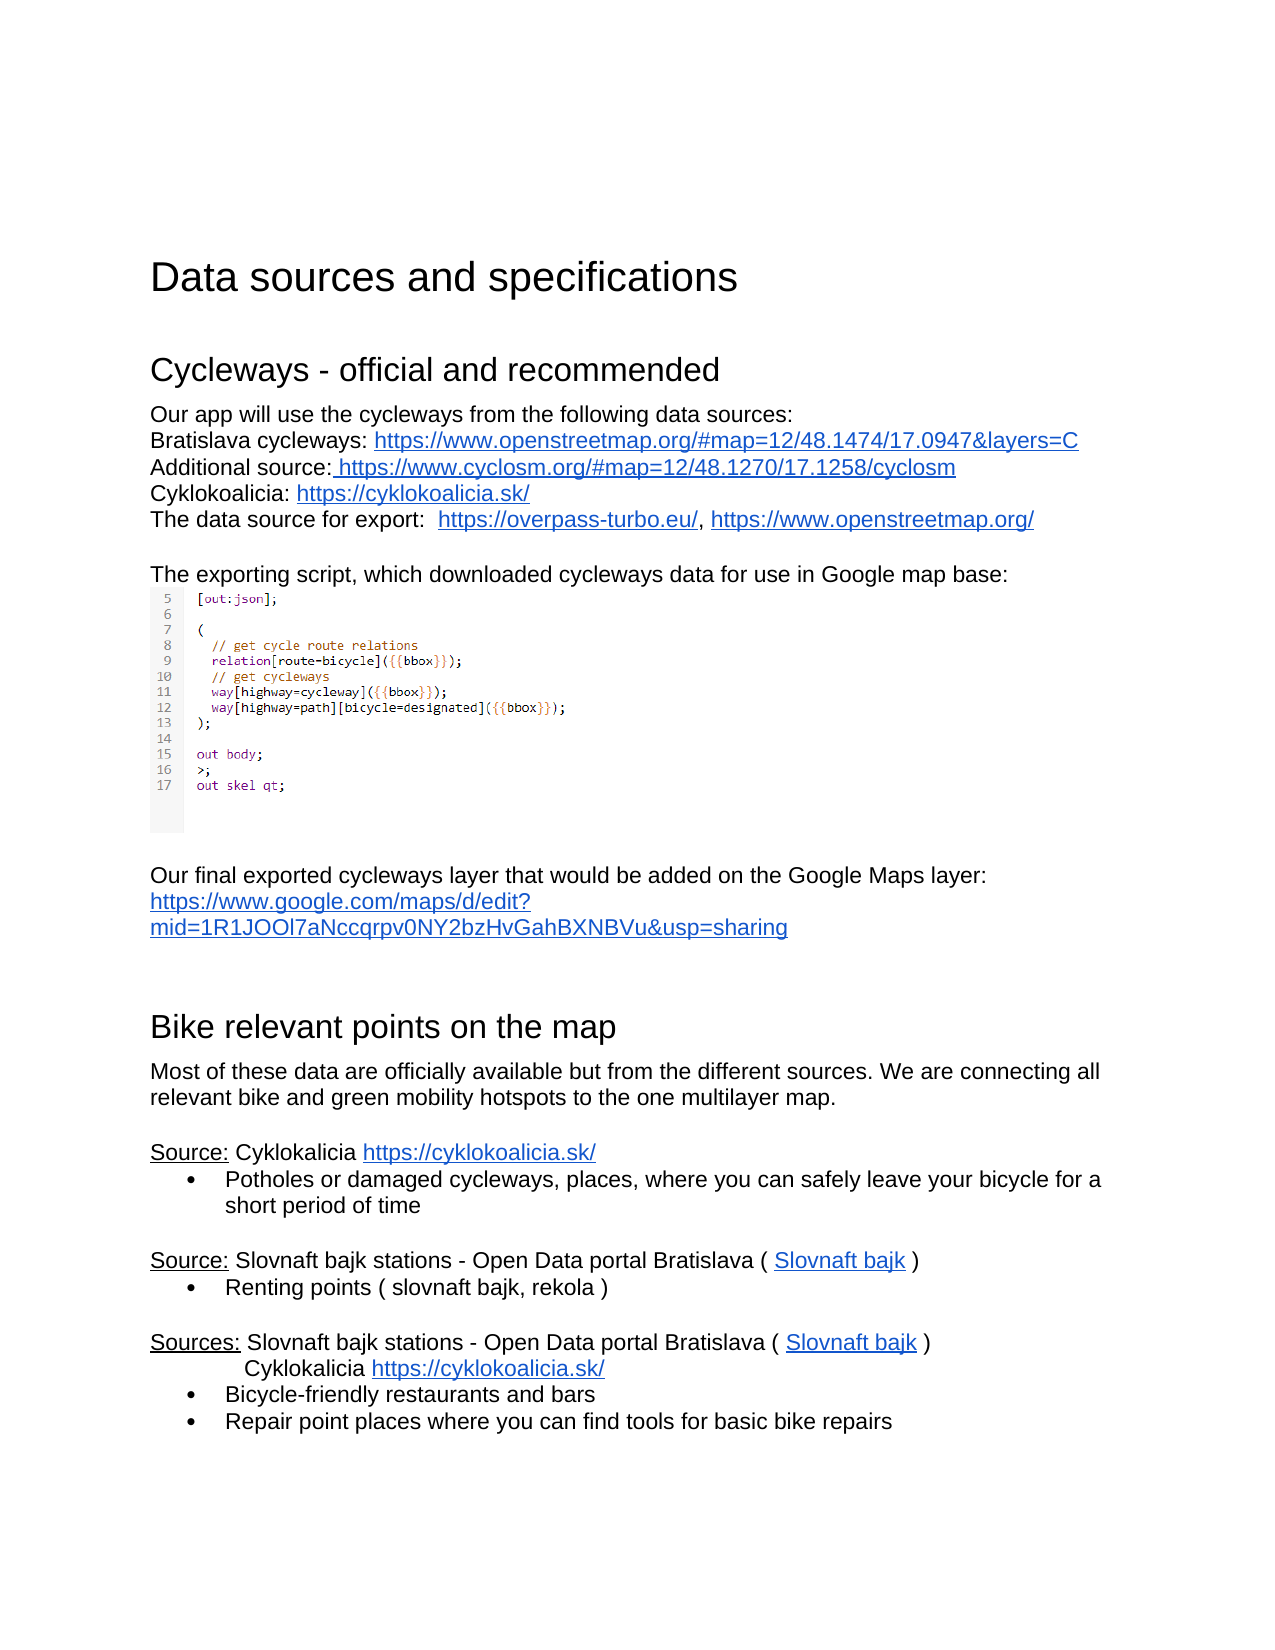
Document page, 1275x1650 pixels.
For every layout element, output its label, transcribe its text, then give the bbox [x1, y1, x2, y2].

subtitle Data sources and specifications [150, 252, 1125, 300]
text Source: Cyklokalicia https://cyklokoalicia.sk/ [150, 1139, 1125, 1166]
text Most of these data are officially available but from the different sources. We are connecting all relevant bike and green mobility hotspots to the one multilayer map. [150, 1058, 1125, 1111]
list Potholes or damaged cycleways, places, where you can safely leave your bicycle for a short period of time [187, 1166, 1125, 1218]
text Sources: Slovnaft bajk stations - Open Data portal Bratislava ( Slovnaft bajk ) [150, 1328, 1125, 1355]
text Cyklokalicia https://cyklokoalicia.sk/ [150, 1355, 1125, 1381]
subtitle Bike relevant points on the map [150, 1007, 1125, 1045]
text Our final exported cycleways layer that would be added on the Google Maps layer: https://www.google.com/maps/d/edit?mid=1R1JOOl7aNccqrpv0NY2bzHvGahBXNBVu&usp=sharing [150, 862, 1125, 941]
list Renting points ( slovnaft bajk, rekola ) [187, 1273, 1125, 1300]
text The data source for export: https://overpass-turbo.eu/, https://www.openstreetmap.org/ [150, 506, 1125, 533]
text Cyklokoalicia: https://cyklokoalicia.sk/ [150, 480, 1125, 506]
list Bicycle-friendly restaurants and bars [187, 1381, 1125, 1408]
text Source: Slovnaft bajk stations - Open Data portal Bratislava ( Slovnaft bajk ) [150, 1247, 1125, 1273]
text Our app will use the cycleways from the following data sources: [150, 401, 1125, 427]
list Repair point places where you can find tools for basic bike repairs [187, 1408, 1125, 1434]
subtitle Cycleways - official and recommended [150, 350, 1125, 388]
text Additional source: https://www.cyclosm.org/#map=12/48.1270/17.1258/cyclosm [150, 454, 1125, 480]
text Bratislava cycleways: https://www.openstreetmap.org/#map=12/48.1474/17.0947&layers=C [150, 427, 1125, 454]
text The exporting script, which downloaded cycleways data for use in Google map base: [150, 561, 1125, 588]
